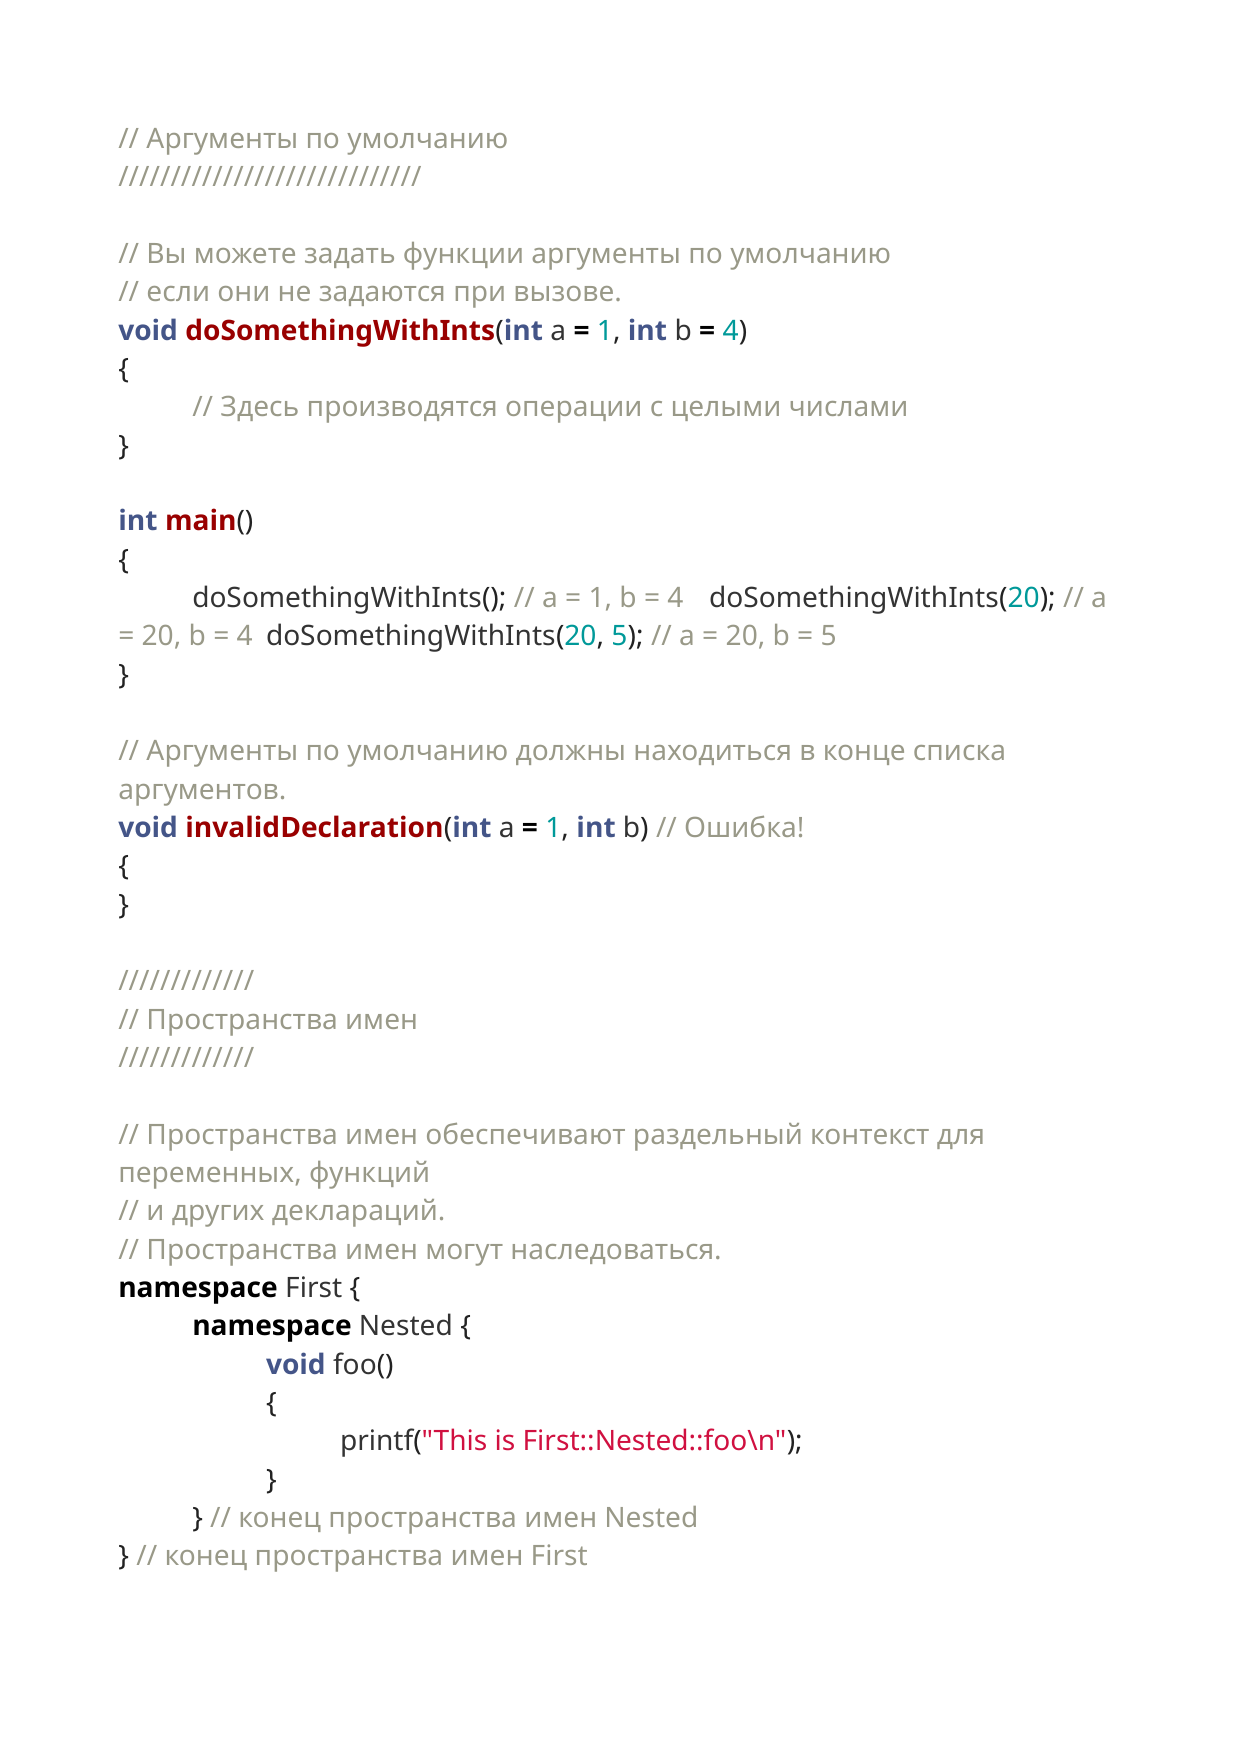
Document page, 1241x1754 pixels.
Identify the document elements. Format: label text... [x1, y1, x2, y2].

text } [118, 425, 1122, 463]
text } [118, 654, 1122, 692]
text namespace Nested { [118, 1306, 1122, 1344]
text // Пространства имен могут наследоваться. [118, 1229, 1122, 1267]
text // Вы можете задать функции аргументы по умолчанию [118, 233, 1122, 271]
text // Здесь производятся операции с целыми числами [118, 386, 1122, 425]
text ///////////// [118, 961, 1122, 999]
text } [118, 1459, 1122, 1497]
text // Аргументы по умолчанию должны находиться в конце списка аргументов. [118, 731, 1122, 807]
text } // конец пространства имен First [118, 1536, 1122, 1611]
text void doSomethingWithInts(int a = 1, int b = 4) [118, 310, 1122, 348]
text // Аргументы по умолчанию [118, 118, 1122, 156]
text void foo() [118, 1344, 1122, 1382]
text void invalidDeclaration(int a = 1, int b) // Ошибка! [118, 807, 1122, 846]
text int main() [118, 501, 1122, 539]
text } [118, 884, 1122, 922]
text ///////////// [118, 1037, 1122, 1076]
text { [118, 1382, 1122, 1421]
text } // конец пространства имен Nested [118, 1497, 1122, 1536]
text // Пространства имен обеспечивают раздельный контекст для переменных, функций [118, 1114, 1122, 1191]
text { [118, 348, 1122, 386]
text namespace First { [118, 1267, 1122, 1306]
text printf("This is First::Nested::foo\n"); [118, 1421, 1122, 1459]
text { [118, 846, 1122, 884]
text ///////////////////////////// [118, 156, 1122, 195]
text // Пространства имен [118, 999, 1122, 1037]
text // если они не задаются при вызове. [118, 271, 1122, 310]
text { [118, 539, 1122, 577]
text // и других деклараций. [118, 1191, 1122, 1229]
text doSomethingWithInts(); // a = 1, b = 4 doSomethingWithInts(20); // a = 20, b = 4 doSomethingWithInts(20, 5); // a = 20, b = 5 [118, 577, 1122, 654]
